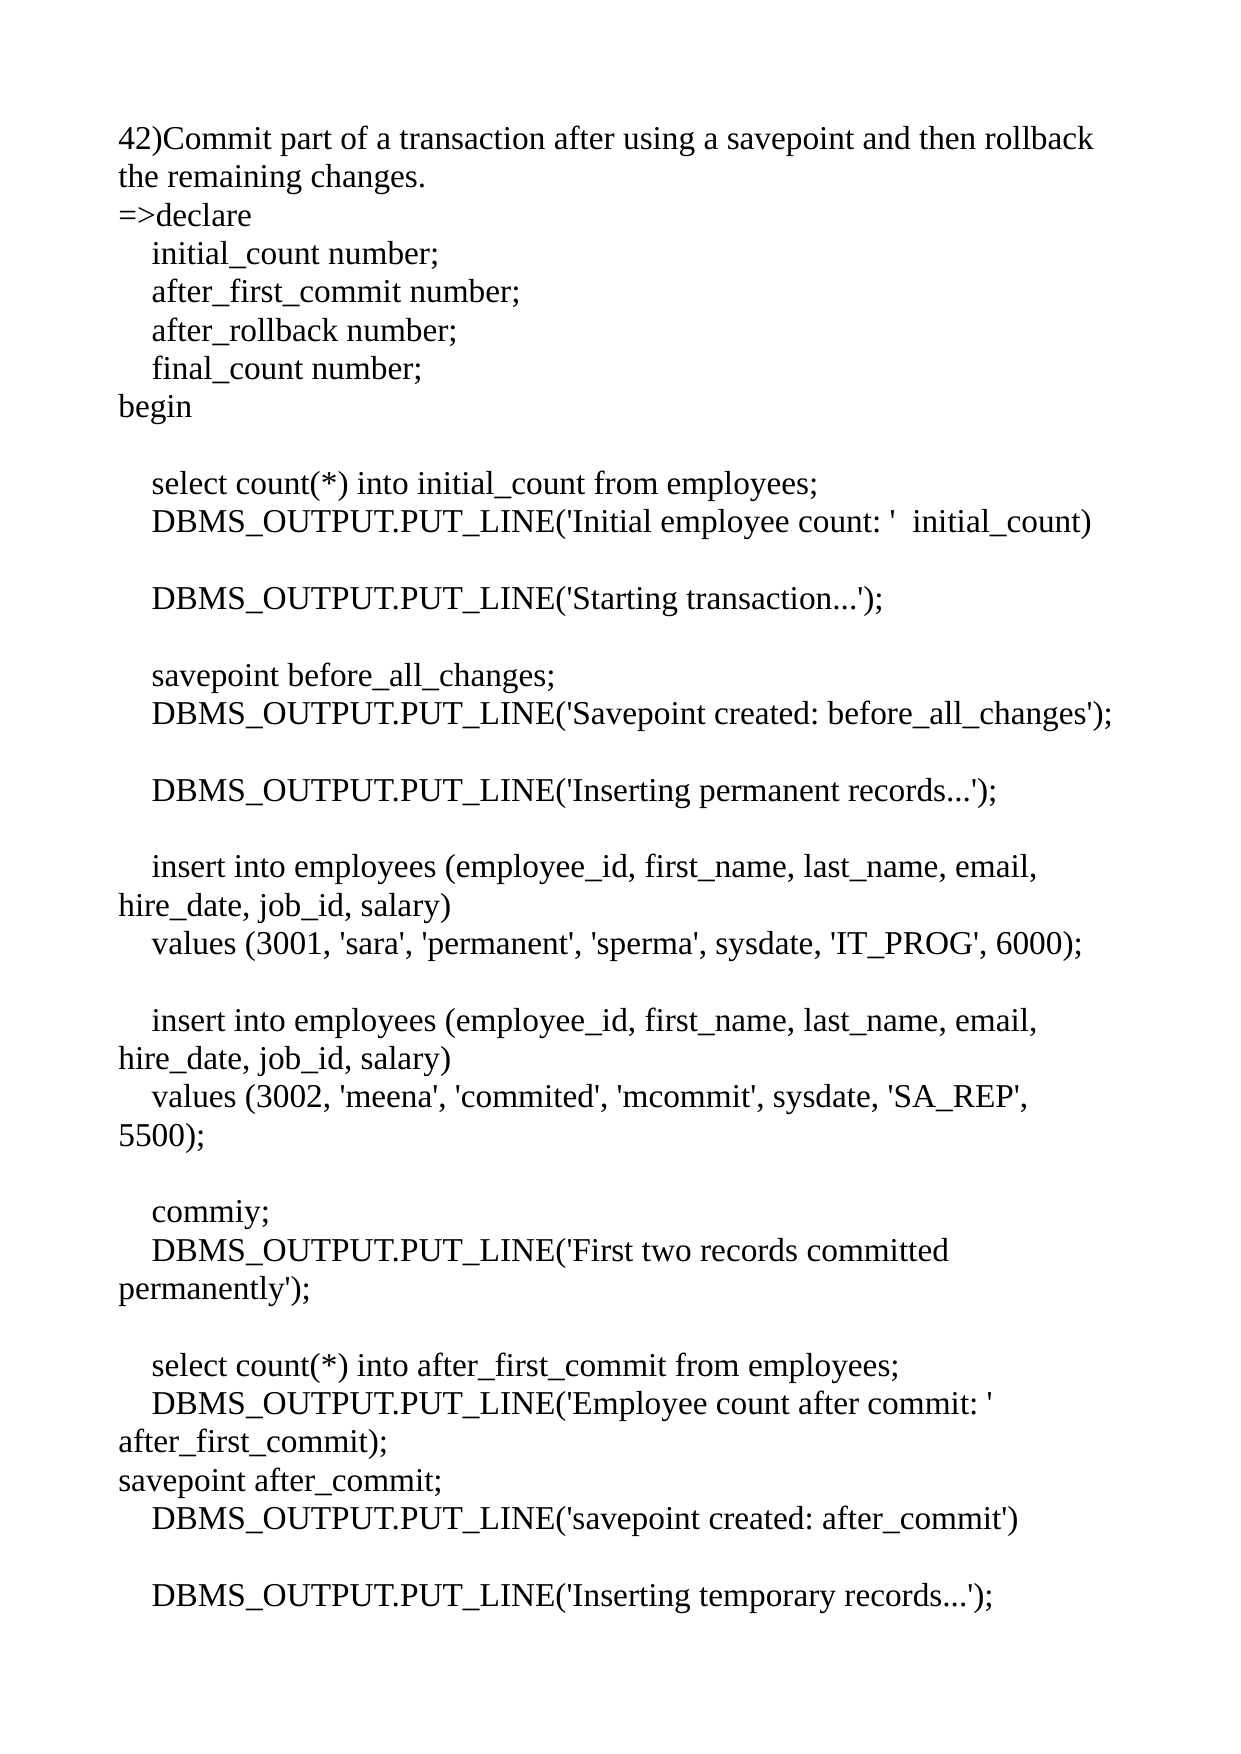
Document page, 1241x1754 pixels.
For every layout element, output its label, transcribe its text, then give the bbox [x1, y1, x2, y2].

text savepoint before_all_changes; [118, 655, 1122, 693]
text DBMS_OUTPUT.PUT_LINE('Inserting temporary records...'); [118, 1575, 1122, 1613]
text values (3001, 'sara', 'permanent', 'sperma', sysdate, 'IT_PROG', 6000); [118, 923, 1122, 961]
text =>declare [118, 195, 1122, 233]
text initial_count number; [118, 233, 1122, 271]
text values (3002, 'meena', 'commited', 'mcommit', sysdate, 'SA_REP', 5500); [118, 1076, 1122, 1153]
text DBMS_OUTPUT.PUT_LINE('savepoint created: after_commit') [118, 1498, 1122, 1536]
text after_first_commit number; [118, 271, 1122, 310]
text final_count number; [118, 348, 1122, 386]
text DBMS_OUTPUT.PUT_LINE('Initial employee count: ' initial_count) [118, 501, 1122, 540]
text DBMS_OUTPUT.PUT_LINE('Savepoint created: before_all_changes'); [118, 693, 1122, 731]
text DBMS_OUTPUT.PUT_LINE('First two records committed permanently'); [118, 1230, 1122, 1306]
text DBMS_OUTPUT.PUT_LINE('Employee count after commit: ' after_first_commit); [118, 1383, 1122, 1460]
text select count(*) into initial_count from employees; [118, 463, 1122, 501]
text after_rollback number; [118, 310, 1122, 348]
text DBMS_OUTPUT.PUT_LINE('Inserting permanent records...'); [118, 770, 1122, 808]
text insert into employees (employee_id, first_name, last_name, email, hire_date, job_id, salary) [118, 846, 1122, 923]
text DBMS_OUTPUT.PUT_LINE('Starting transaction...'); [118, 578, 1122, 616]
text 42)Commit part of a transaction after using a savepoint and then rollback the remaining changes. [118, 118, 1122, 195]
text insert into employees (employee_id, first_name, last_name, email, hire_date, job_id, salary) [118, 1000, 1122, 1076]
text select count(*) into after_first_commit from employees; [118, 1345, 1122, 1383]
text begin [118, 386, 1122, 425]
text commiy; [118, 1191, 1122, 1230]
text savepoint after_commit; [118, 1460, 1122, 1498]
